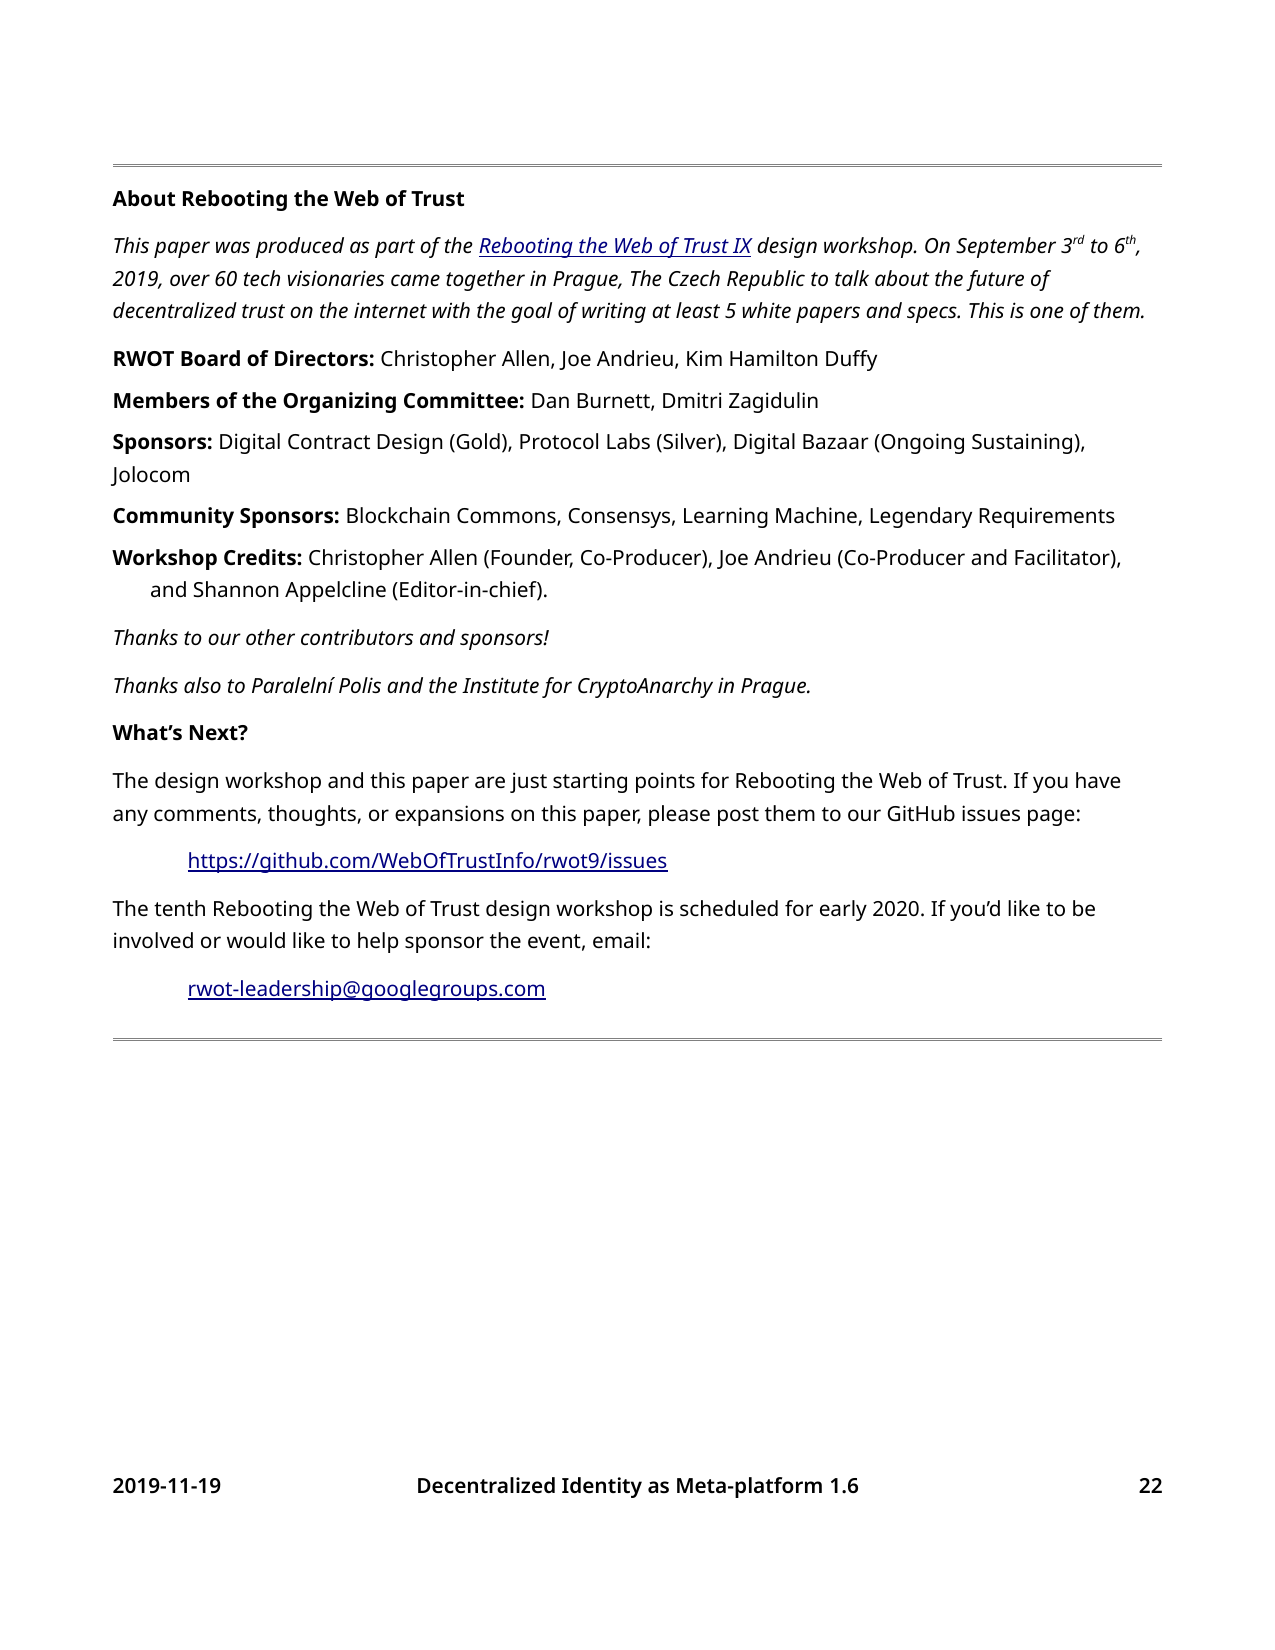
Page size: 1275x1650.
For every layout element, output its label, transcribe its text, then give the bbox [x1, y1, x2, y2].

text RWOT Board of Directors: Christopher Allen, Joe Andrieu, Kim Hamilton Duffy [112, 344, 1162, 373]
text The design workshop and this paper are just starting points for Rebooting the Web of Trust. If you have any comments, thoughts, or expansions on this paper, please post them to our GitHub issues page: [112, 766, 1162, 827]
subtitle About Rebooting the Web of Trust [112, 184, 1162, 212]
text Thanks also to Paralelní Polis and the Institute for CryptoAnarchy in Prague. [112, 671, 1162, 699]
text The tenth Rebooting the Web of Trust design workshop is scheduled for early 2020. If you’d like to be involved or would like to help sponsor the event, email: [112, 894, 1162, 955]
text Sponsors: Digital Contract Design (Gold), Protocol Labs (Silver), Digital Bazaar (Ongoing Sustaining), Jolocom [112, 427, 1162, 488]
text Workshop Credits: Christopher Allen (Founder, Co-Producer), Joe Andrieu (Co-Producer and Facilitator), and Shannon Appelcline (Editor-in-chief). [112, 543, 1162, 604]
subtitle What’s Next? [112, 718, 1162, 747]
text rwot-leadership@googlegroups.com [112, 974, 1162, 1002]
text Thanks to our other contributors and sponsors! [112, 623, 1162, 652]
text This paper was produced as part of the Rebooting the Web of Trust IX design workshop. On September 3rd to 6th, 2019, over 60 tech visionaries came together in Prague, The Czech Republic to talk about the future of decentralized trust on the internet with the goal of writing at least 5 white papers and specs. This is one of them. [112, 231, 1162, 325]
text https://github.com/WebOfTrustInfo/rwot9/issues [112, 846, 1162, 875]
text Community Sponsors: Blockchain Commons, Consensys, Learning Machine, Legendary Requirements [112, 501, 1162, 530]
text Members of the Organizing Committee: Dan Burnett, Dmitri Zagidulin [112, 386, 1162, 414]
